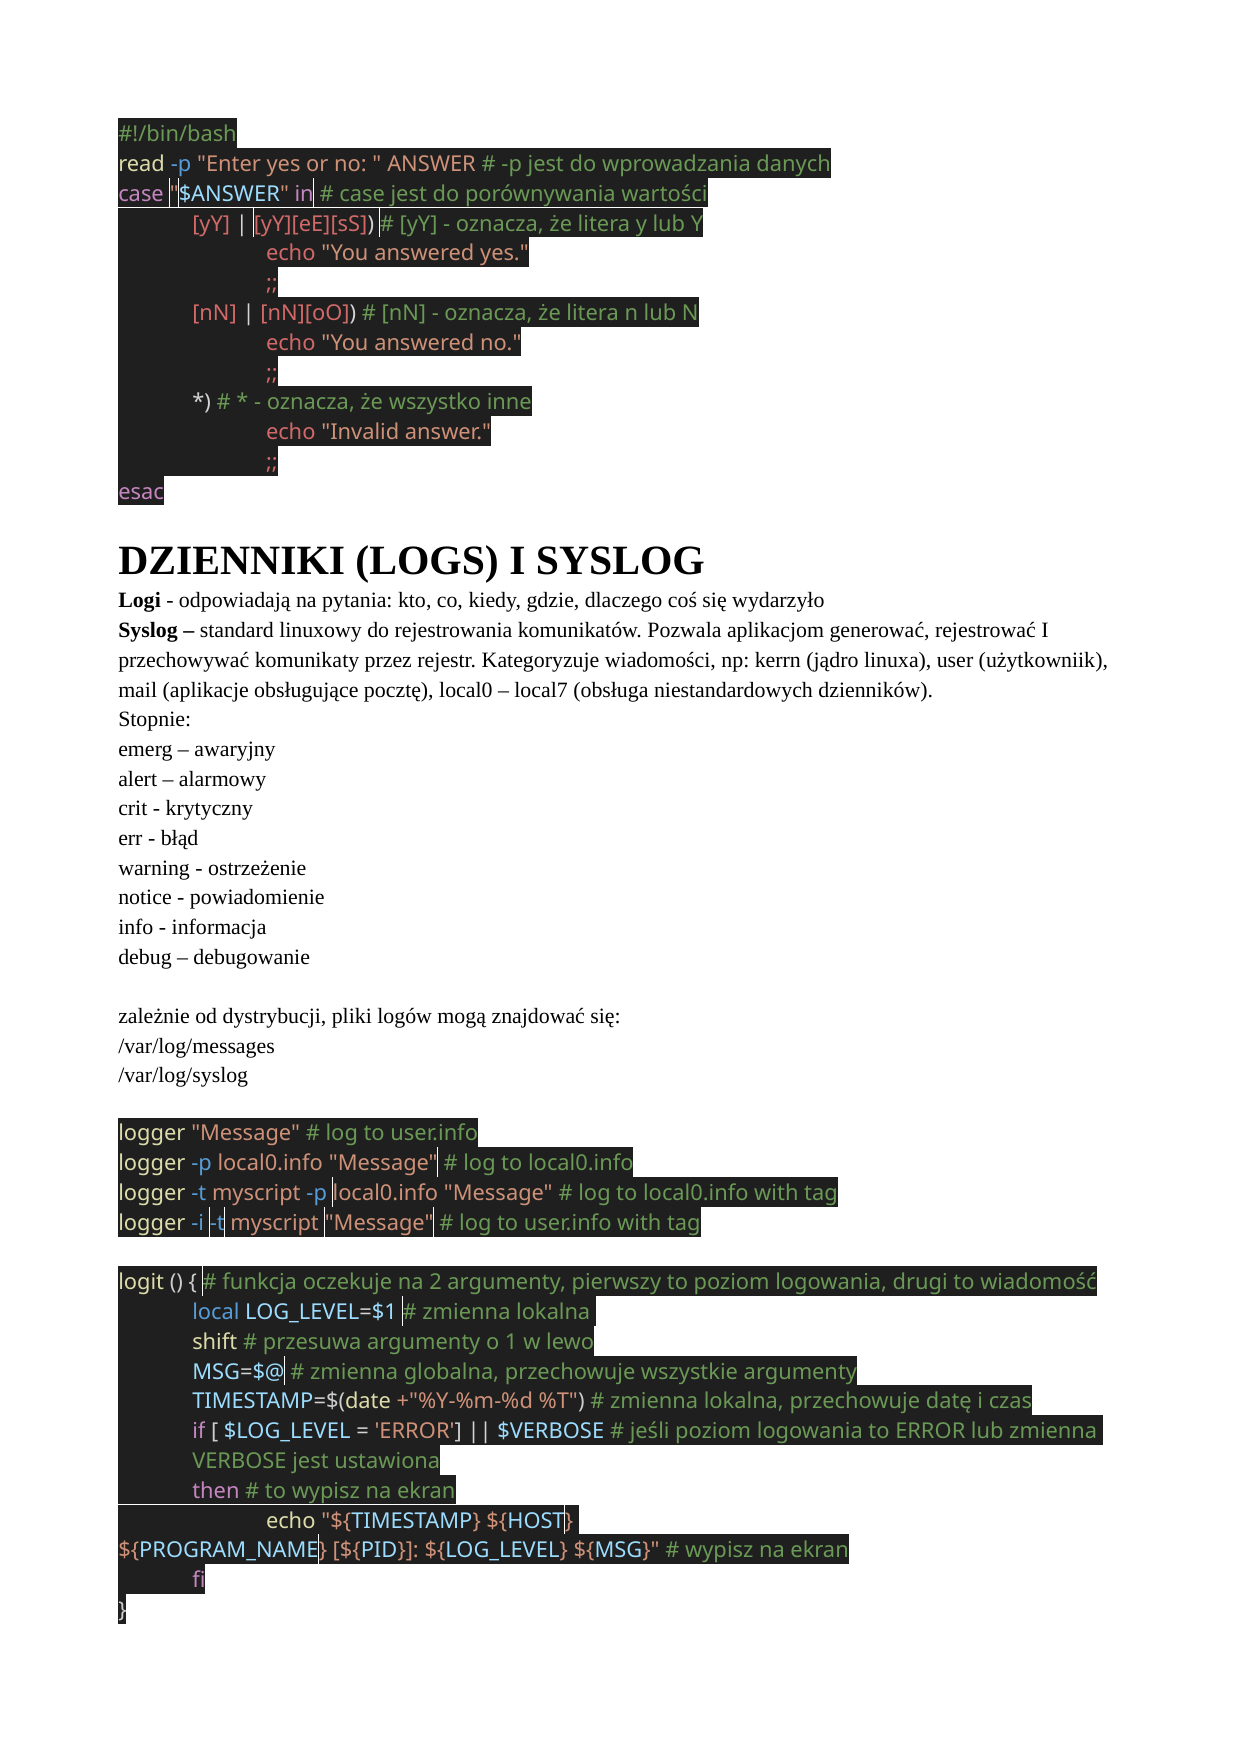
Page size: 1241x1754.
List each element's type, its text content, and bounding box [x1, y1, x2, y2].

text TIMESTAMP=$(date +"%Y-%m-%d %T") # zmienna lokalna, przechowuje datę i czas [118, 1385, 1122, 1415]
text emerg – awaryjny [118, 731, 1122, 761]
text ;; [118, 446, 1122, 476]
text Logi - odpowiadają na pytania: kto, co, kiedy, gdzie, dlaczego coś się wydarzyło [118, 583, 1122, 613]
text warning - ostrzeżenie [118, 850, 1122, 880]
text notice - powiadomienie [118, 880, 1122, 909]
text fi [118, 1564, 1122, 1594]
text [yY] | [yY][eE][sS]) # [yY] - oznacza, że litera y lub Y [118, 207, 1122, 237]
text echo "You answered yes." [118, 237, 1122, 267]
text err - błąd [118, 821, 1122, 850]
text shift # przesuwa argumenty o 1 w lewo [118, 1326, 1122, 1356]
text logger -i -t myscript "Message" # log to user.info with tag [118, 1207, 1122, 1237]
text *) # * - oznacza, że wszystko inne [118, 386, 1122, 416]
text zależnie od dystrybucji, pliki logów mogą znajdować się: [118, 999, 1122, 1028]
text logit () { # funkcja oczekuje na 2 argumenty, pierwszy to poziom logowania, drugi to wiadomość [118, 1266, 1122, 1296]
text case "$ANSWER" in # case jest do porównywania wartości [118, 178, 1122, 207]
text MSG=$@ # zmienna globalna, przechowuje wszystkie argumenty [118, 1356, 1122, 1385]
text info - informacja [118, 909, 1122, 939]
text debug – debugowanie [118, 939, 1122, 969]
text echo "${TIMESTAMP} ${HOST} [118, 1504, 1122, 1534]
text ;; [118, 356, 1122, 386]
text /var/log/syslog [118, 1058, 1122, 1088]
text logger "Message" # log to user.info [118, 1117, 1122, 1147]
text read -p "Enter yes or no: " ANSWER # -p jest do wprowadzania danych [118, 148, 1122, 178]
text if [ $LOG_LEVEL = 'ERROR'] || $VERBOSE # jeśli poziom logowania to ERROR lub zmienna VERBOSE jest ustawiona [118, 1415, 1122, 1475]
text logger -p local0.info "Message" # log to local0.info [118, 1147, 1122, 1177]
text ${PROGRAM_NAME} [${PID}]: ${LOG_LEVEL} ${MSG}" # wypisz na ekran [118, 1534, 1122, 1564]
text crit - krytyczny [118, 791, 1122, 821]
text local LOG_LEVEL=$1 # zmienna lokalna [118, 1296, 1122, 1326]
text Stopnie: [118, 702, 1122, 731]
text logger -t myscript -p local0.info "Message" # log to local0.info with tag [118, 1177, 1122, 1207]
text echo "Invalid answer." [118, 416, 1122, 446]
text } [118, 1594, 1122, 1624]
text esac [118, 476, 1122, 505]
text echo "You answered no." [118, 327, 1122, 356]
text [nN] | [nN][oO]) # [nN] - oznacza, że litera n lub N [118, 297, 1122, 327]
text then # to wypisz na ekran [118, 1475, 1122, 1504]
text DZIENNIKI (LOGS) I SYSLOG [118, 535, 1122, 583]
text /var/log/messages [118, 1028, 1122, 1058]
text Syslog – standard linuxowy do rejestrowania komunikatów. Pozwala aplikacjom generować, rejestrować I przechowywać komunikaty przez rejestr. Kategoryzuje wiadomości, np: kerrn (jądro linuxa), user (użytkowniik), mail (aplikacje obsługujące pocztę), local0 – local7 (obsługa niestandardowych dzienników). [118, 613, 1122, 702]
text ;; [118, 267, 1122, 297]
text alert – alarmowy [118, 761, 1122, 791]
text #!/bin/bash [118, 118, 1122, 148]
